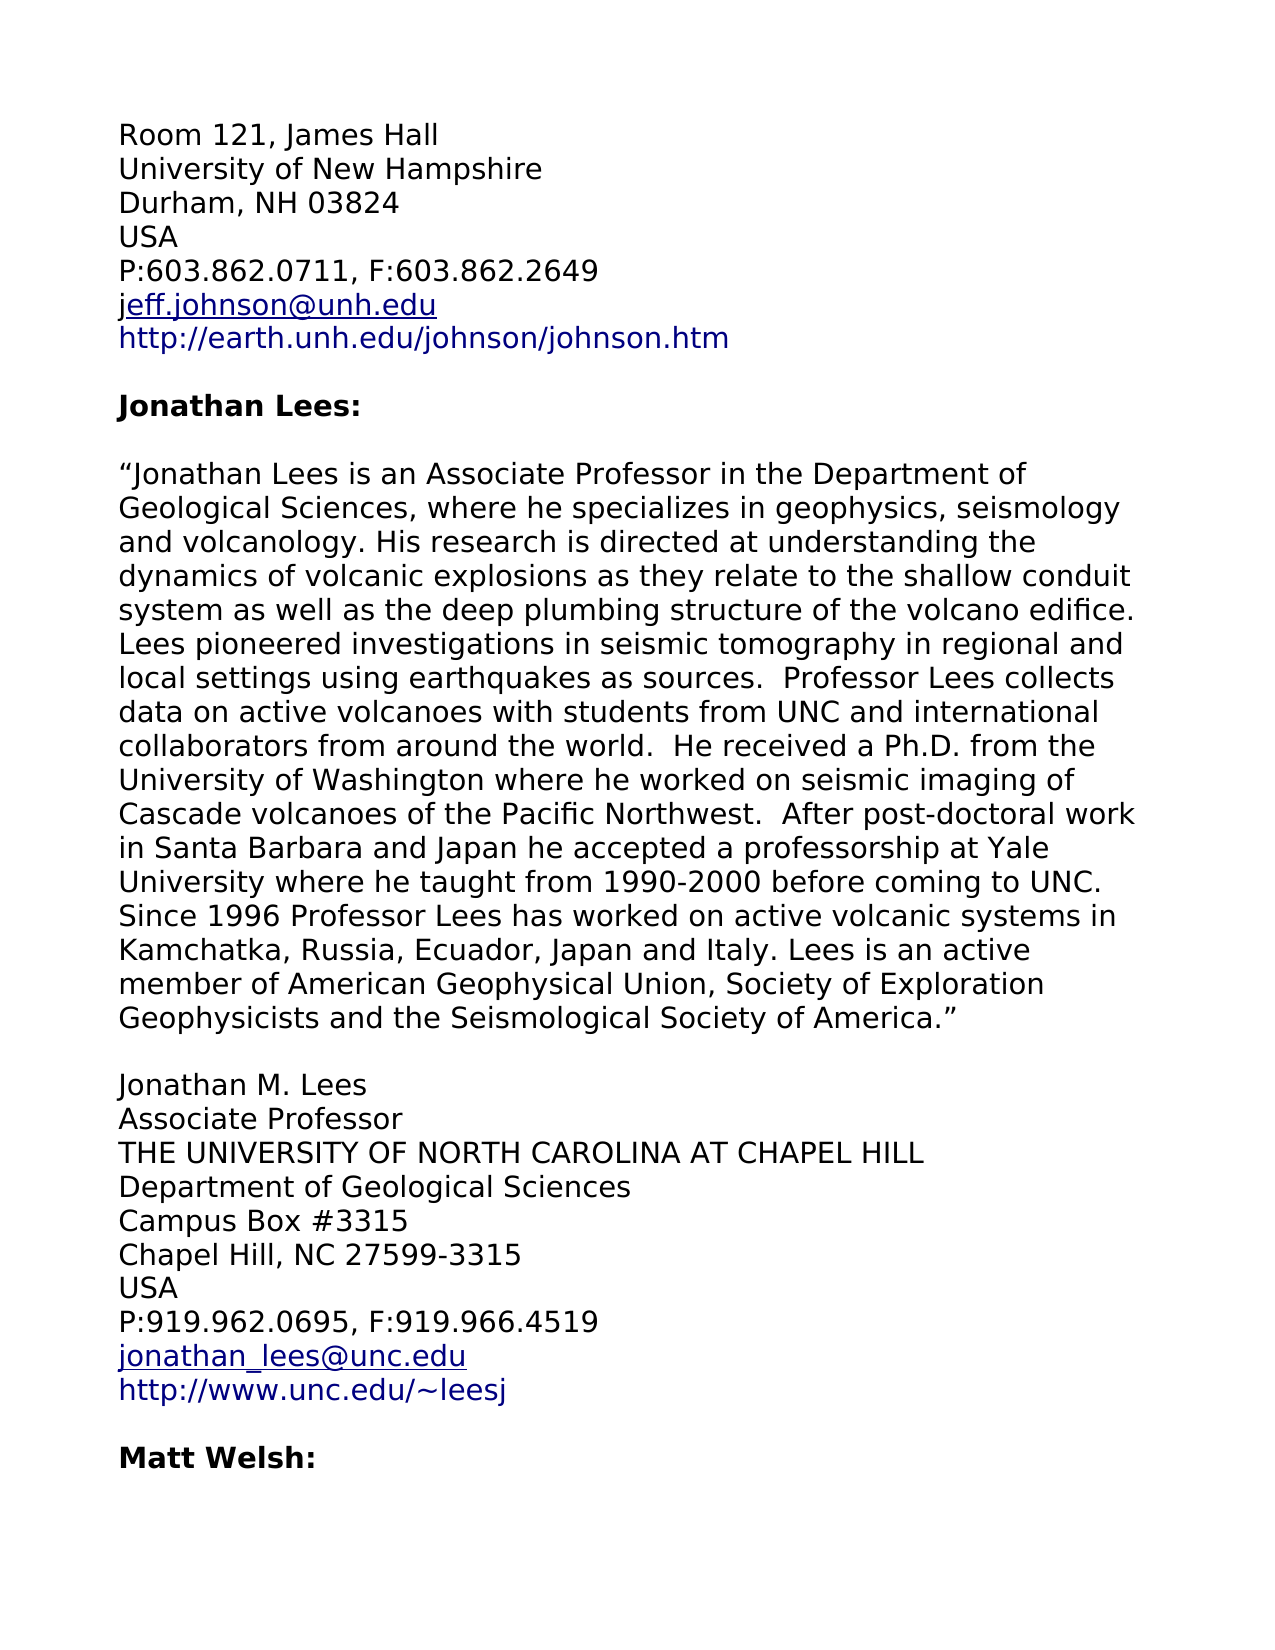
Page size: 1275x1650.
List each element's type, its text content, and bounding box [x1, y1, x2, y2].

text USA P:919.962.0695, F:919.966.4519 [118, 1272, 1157, 1340]
text jeff.johnson@unh.edu [118, 288, 1157, 322]
text Durham, NH 03824 [118, 186, 1157, 220]
text P:603.862.0711, F:603.862.2649 [118, 254, 1157, 288]
text Room 121, James Hall [118, 118, 1157, 152]
text jonathan_lees@unc.edu http://www.unc.edu/~leesj [118, 1340, 1157, 1442]
text http://earth.unh.edu/johnson/johnson.htm [118, 322, 1157, 356]
text University of New Hampshire [118, 152, 1157, 186]
text “Jonathan Lees is an Associate Professor in the Department of Geological Sciences, where he specializes in geophysics, seismology and volcanology. His research is directed at understanding the dynamics of volcanic explosions as they relate to the shallow conduit system as well as the deep plumbing structure of the volcano edifice. Lees pioneered investigations in seismic tomography in regional and local settings using earthquakes as sources. Professor Lees collects data on active volcanoes with students from UNC and international collaborators from around the world. He received a Ph.D. from the University of Washington where he worked on seismic imaging of Cascade volcanoes of the Pacific Northwest. After post-doctoral work in Santa Barbara and Japan he accepted a professorship at Yale University where he taught from 1990-2000 before coming to UNC. Since 1996 Professor Lees has worked on active volcanic systems in Kamchatka, Russia, Ecuador, Japan and Italy. Lees is an active member of American Geophysical Union, Society of Exploration Geophysicists and the Seismological Society of America.” [118, 458, 1157, 1035]
text USA [118, 220, 1157, 254]
text Jonathan Lees: [118, 390, 1157, 424]
text Matt Welsh: [118, 1442, 1157, 1476]
text Jonathan M. Lees Associate Professor THE UNIVERSITY OF NORTH CAROLINA AT CHAPEL HILL Department of Geological Sciences Campus Box #3315 Chapel Hill, NC 27599-3315 [118, 1068, 1157, 1272]
